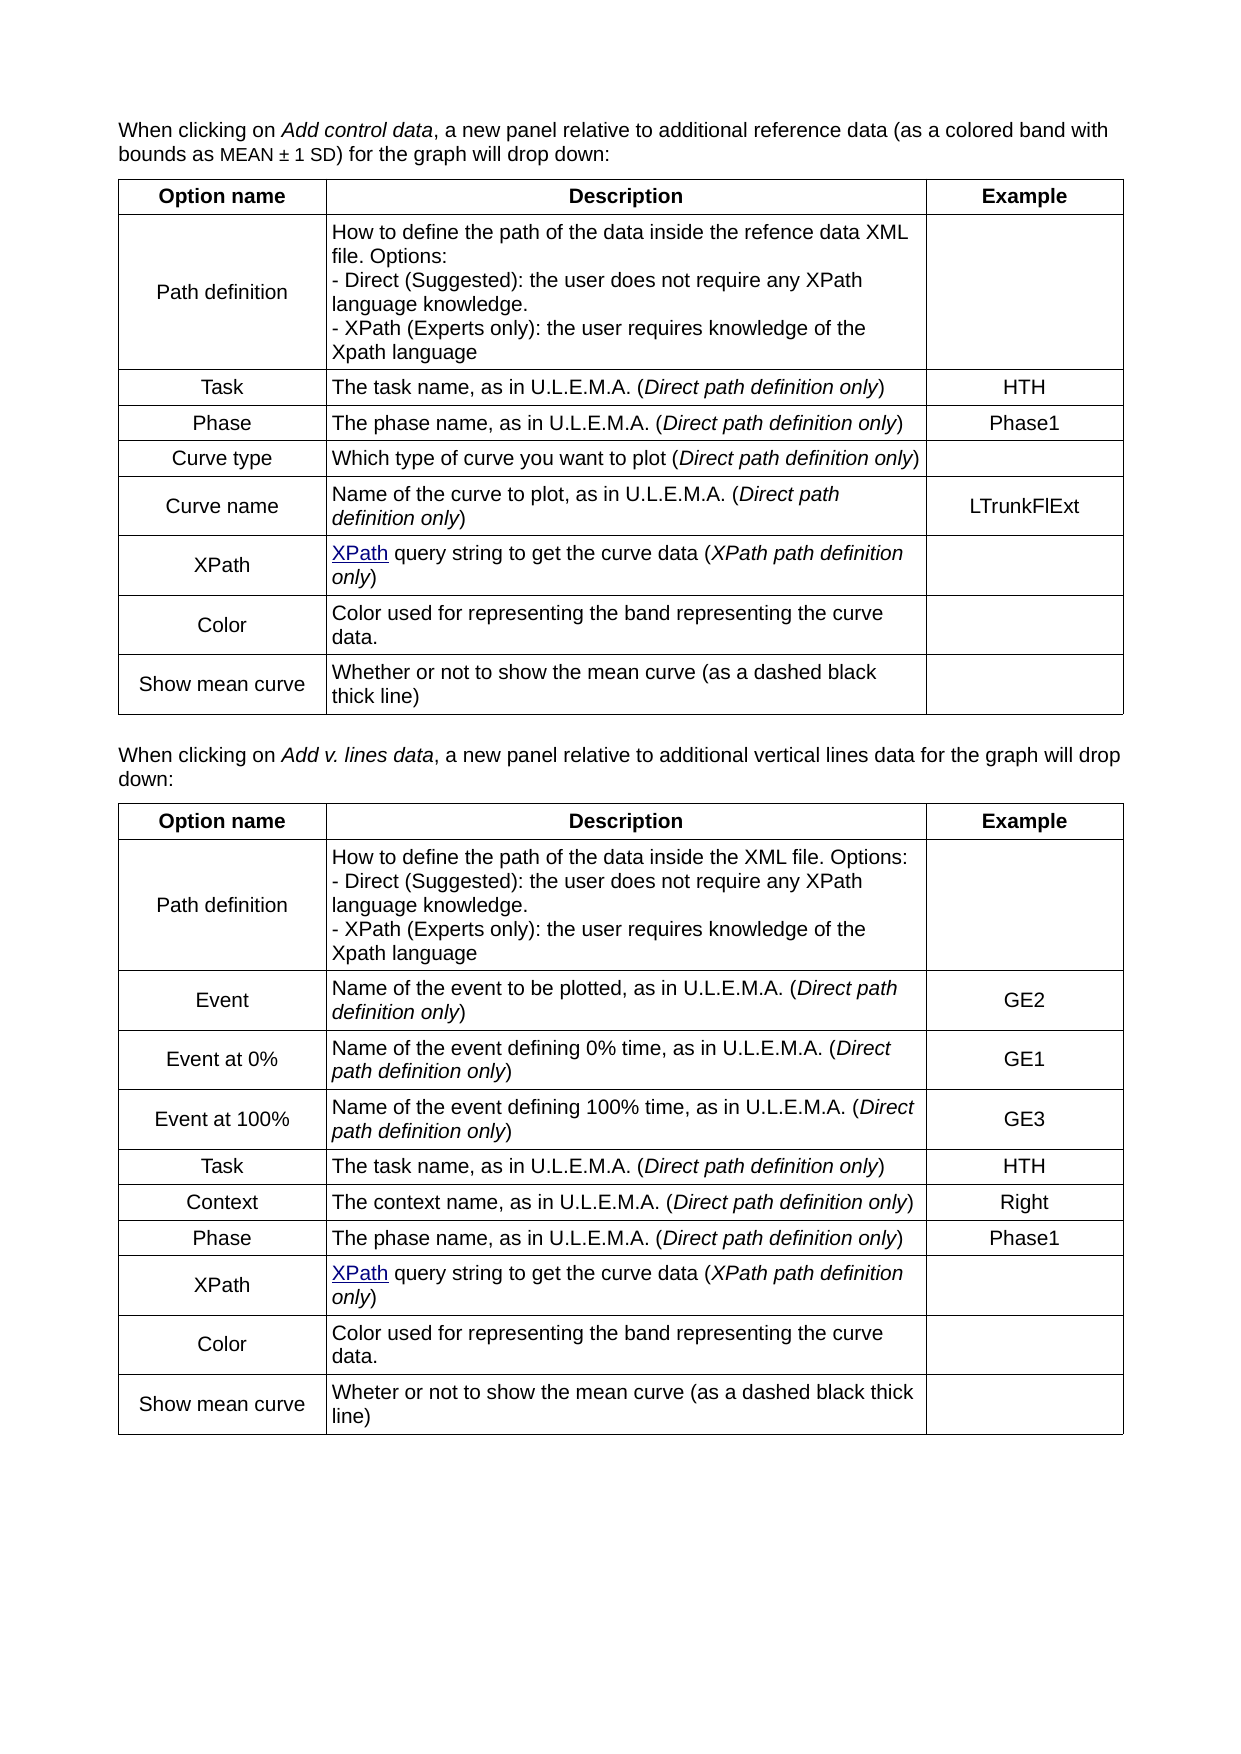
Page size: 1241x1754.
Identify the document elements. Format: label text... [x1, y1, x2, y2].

table_cell Context [119, 1185, 326, 1219]
table_cell Event at 100% [119, 1090, 326, 1148]
text When clicking on Add control data, a new panel relative to additional reference data (as a colored band with bounds as MEAN ± 1 SD) for the graph will drop down: [118, 118, 1122, 166]
table_cell Color used for representing the band representing the curve data. [327, 1316, 926, 1374]
table_cell HTH [927, 1150, 1123, 1184]
table_cell [927, 1256, 1123, 1314]
table_cell How to define the path of the data inside the XML file. Options: - Direct (Suggested): the user does not require any XPath language knowledge. - XPath (Experts only): the user requires knowledge of the Xpath language [327, 840, 926, 970]
table_cell [927, 596, 1123, 654]
table_cell LTrunkFlExt [927, 477, 1123, 535]
table_cell The context name, as in U.L.E.M.A. (Direct path definition only) [327, 1185, 926, 1219]
table_header Description [327, 180, 926, 214]
table_header Option name [119, 180, 326, 214]
table_cell [927, 655, 1123, 714]
table_cell [927, 840, 1123, 970]
table_cell Curve name [119, 477, 326, 535]
table_header Example [927, 804, 1123, 839]
table_cell [927, 1316, 1123, 1374]
table_cell GE2 [927, 971, 1123, 1029]
table_header Description [327, 804, 926, 839]
table_cell The phase name, as in U.L.E.M.A. (Direct path definition only) [327, 1221, 926, 1255]
table_cell Task [119, 370, 326, 405]
table_cell XPath query string to get the curve data (XPath path definition only) [327, 1256, 926, 1314]
table_cell XPath query string to get the curve data (XPath path definition only) [327, 536, 926, 595]
table_cell [927, 1375, 1123, 1433]
table_cell Color used for representing the band representing the curve data. [327, 596, 926, 654]
table_cell Task [119, 1150, 326, 1184]
table_cell The task name, as in U.L.E.M.A. (Direct path definition only) [327, 1150, 926, 1184]
table_cell Name of the event defining 100% time, as in U.L.E.M.A. (Direct path definition only) [327, 1090, 926, 1148]
table_cell Name of the curve to plot, as in U.L.E.M.A. (Direct path definition only) [327, 477, 926, 535]
table_cell Phase [119, 1221, 326, 1255]
table_cell Event [119, 971, 326, 1029]
table_cell The phase name, as in U.L.E.M.A. (Direct path definition only) [327, 406, 926, 440]
table_cell Curve type [119, 441, 326, 476]
table_cell Color [119, 1316, 326, 1374]
table_cell Phase [119, 406, 326, 440]
table_cell [927, 536, 1123, 595]
table_cell Name of the event defining 0% time, as in U.L.E.M.A. (Direct path definition only) [327, 1031, 926, 1089]
table_cell Event at 0% [119, 1031, 326, 1089]
table_cell Phase1 [927, 1221, 1123, 1255]
table_cell XPath [119, 1256, 326, 1314]
table_cell GE3 [927, 1090, 1123, 1148]
table_cell Path definition [119, 840, 326, 970]
table_header Example [927, 180, 1123, 214]
table_cell Wheter or not to show the mean curve (as a dashed black thick line) [327, 1375, 926, 1433]
text When clicking on Add v. lines data, a new panel relative to additional vertical lines data for the graph will drop down: [118, 743, 1122, 791]
table_cell Name of the event to be plotted, as in U.L.E.M.A. (Direct path definition only) [327, 971, 926, 1029]
table_cell GE1 [927, 1031, 1123, 1089]
table_cell HTH [927, 370, 1123, 405]
table_cell XPath [119, 536, 326, 595]
table_cell How to define the path of the data inside the refence data XML file. Options: - Direct (Suggested): the user does not require any XPath language knowledge. - XPath (Experts only): the user requires knowledge of the Xpath language [327, 215, 926, 369]
table_cell Right [927, 1185, 1123, 1219]
table_header Option name [119, 804, 326, 839]
table_cell Show mean curve [119, 1375, 326, 1433]
table_cell [927, 441, 1123, 476]
table_cell Which type of curve you want to plot (Direct path definition only) [327, 441, 926, 476]
table_cell Path definition [119, 215, 326, 369]
table_cell Show mean curve [119, 655, 326, 714]
table_cell Whether or not to show the mean curve (as a dashed black thick line) [327, 655, 926, 714]
table_cell Phase1 [927, 406, 1123, 440]
table_cell Color [119, 596, 326, 654]
table_cell [927, 215, 1123, 369]
table_cell The task name, as in U.L.E.M.A. (Direct path definition only) [327, 370, 926, 405]
